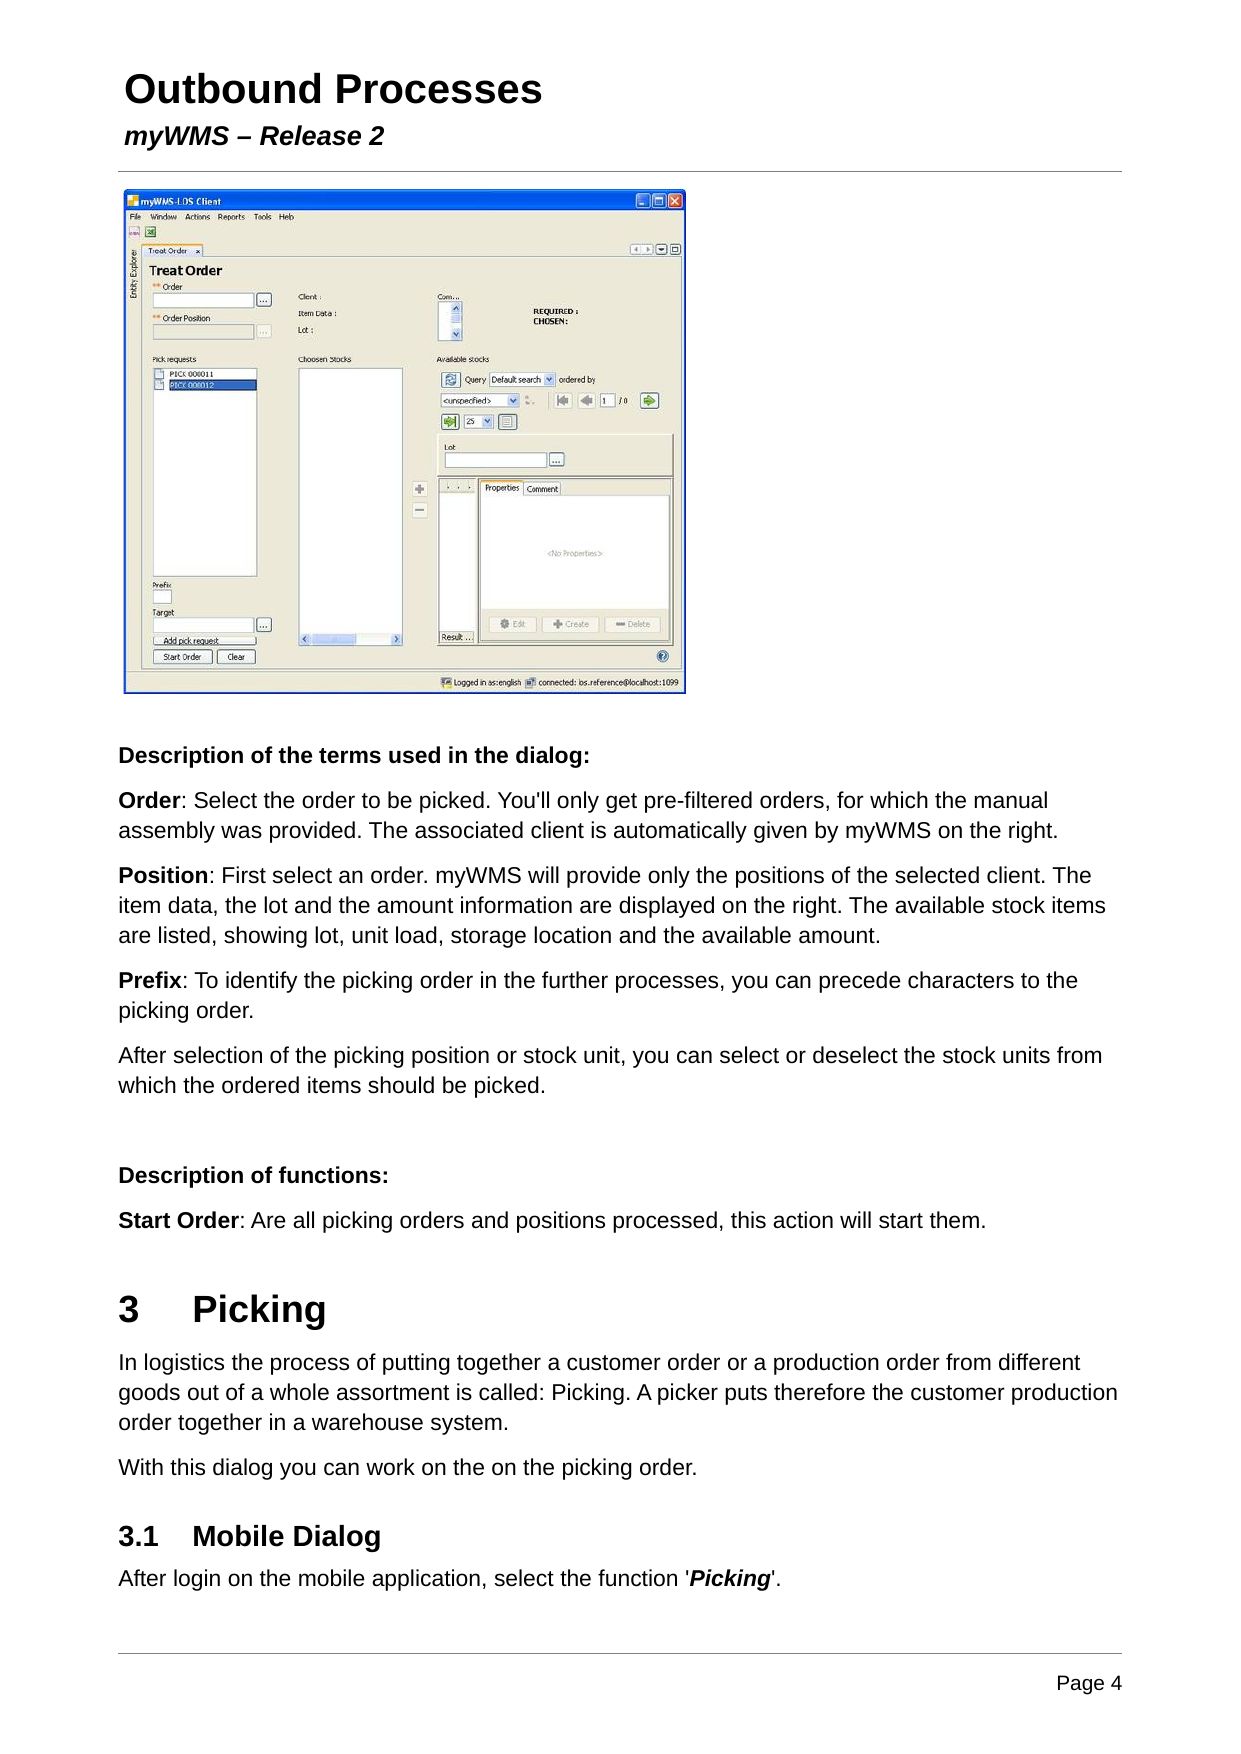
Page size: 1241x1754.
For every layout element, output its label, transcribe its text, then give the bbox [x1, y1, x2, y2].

text After login on the mobile application, select the function 'Picking'. [118, 1565, 1122, 1592]
text Description of the terms used in the dialog: [118, 742, 1122, 769]
text With this dialog you can work on the on the picking order. [118, 1454, 1122, 1480]
subtitle Mobile Dialog [118, 1519, 1122, 1553]
picture [123, 189, 686, 694]
text Prefix: To identify the picking order in the further processes, you can precede characters to the picking order. [118, 967, 1122, 1024]
text In logistics the process of putting together a customer order or a production order from different goods out of a whole assortment is called: Picking. A picker puts therefore the customer production order together in a warehouse system. [118, 1348, 1122, 1435]
text Position: First select an order. myWMS will provide only the positions of the selected client. The item data, the lot and the amount information are displayed on the right. The available stock items are listed, showing lot, unit load, storage location and the available amount. [118, 862, 1122, 949]
text Description of functions: [118, 1162, 1122, 1188]
text Start Order: Are all picking orders and positions processed, this action will start them. [118, 1207, 1122, 1233]
subtitle Picking [118, 1287, 1122, 1331]
text After selection of the picking position or stock unit, you can select or deselect the stock units from which the ordered items should be picked. [118, 1042, 1122, 1099]
text Order: Select the order to be picked. You'll only get pre-filtered orders, for which the manual assembly was provided. The associated client is automatically given by myWMS on the right. [118, 787, 1122, 844]
